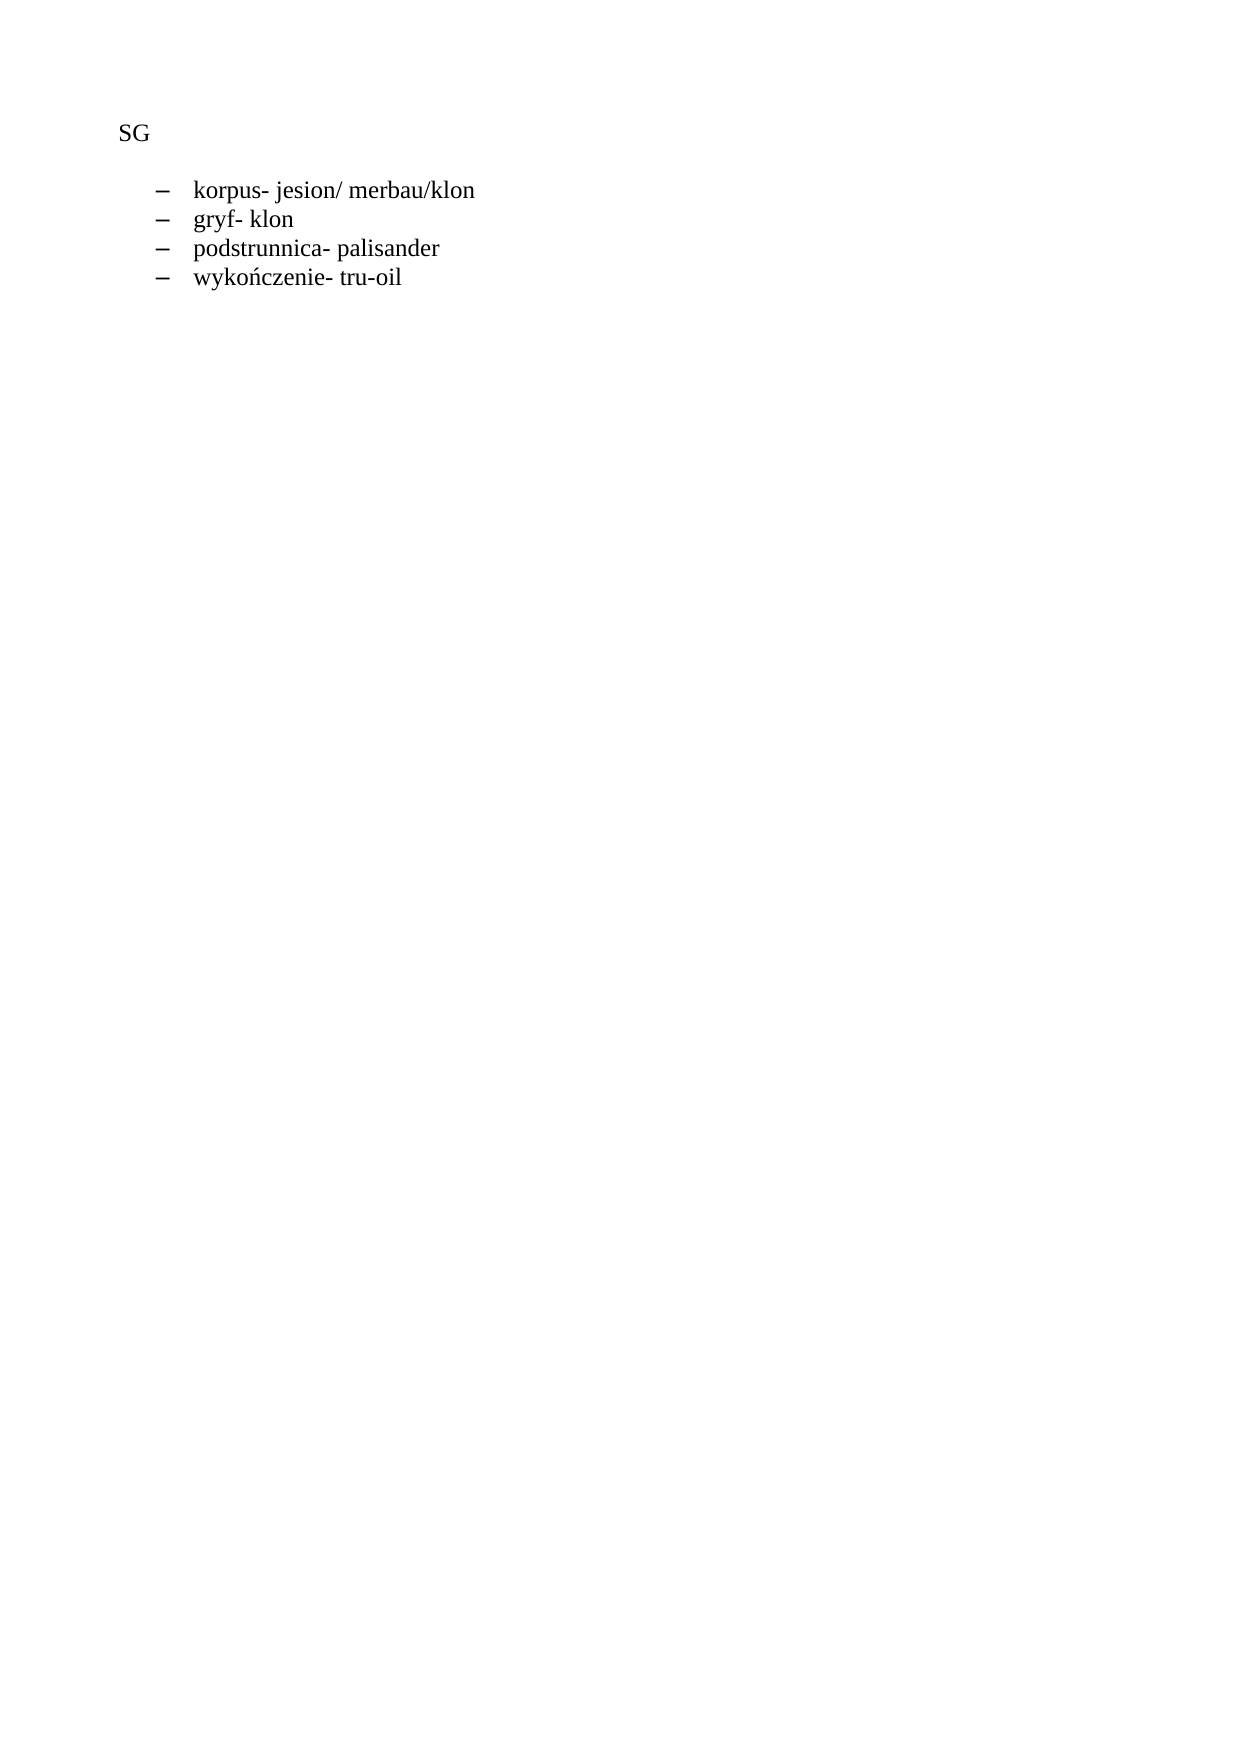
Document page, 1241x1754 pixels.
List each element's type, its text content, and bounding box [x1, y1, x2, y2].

list wykończenie- tru-oil [156, 262, 1122, 291]
text SG [118, 118, 1122, 147]
list gryf- klon [156, 204, 1122, 233]
list podstrunnica- palisander [156, 233, 1122, 262]
list korpus- jesion/ merbau/klon [156, 176, 1122, 204]
